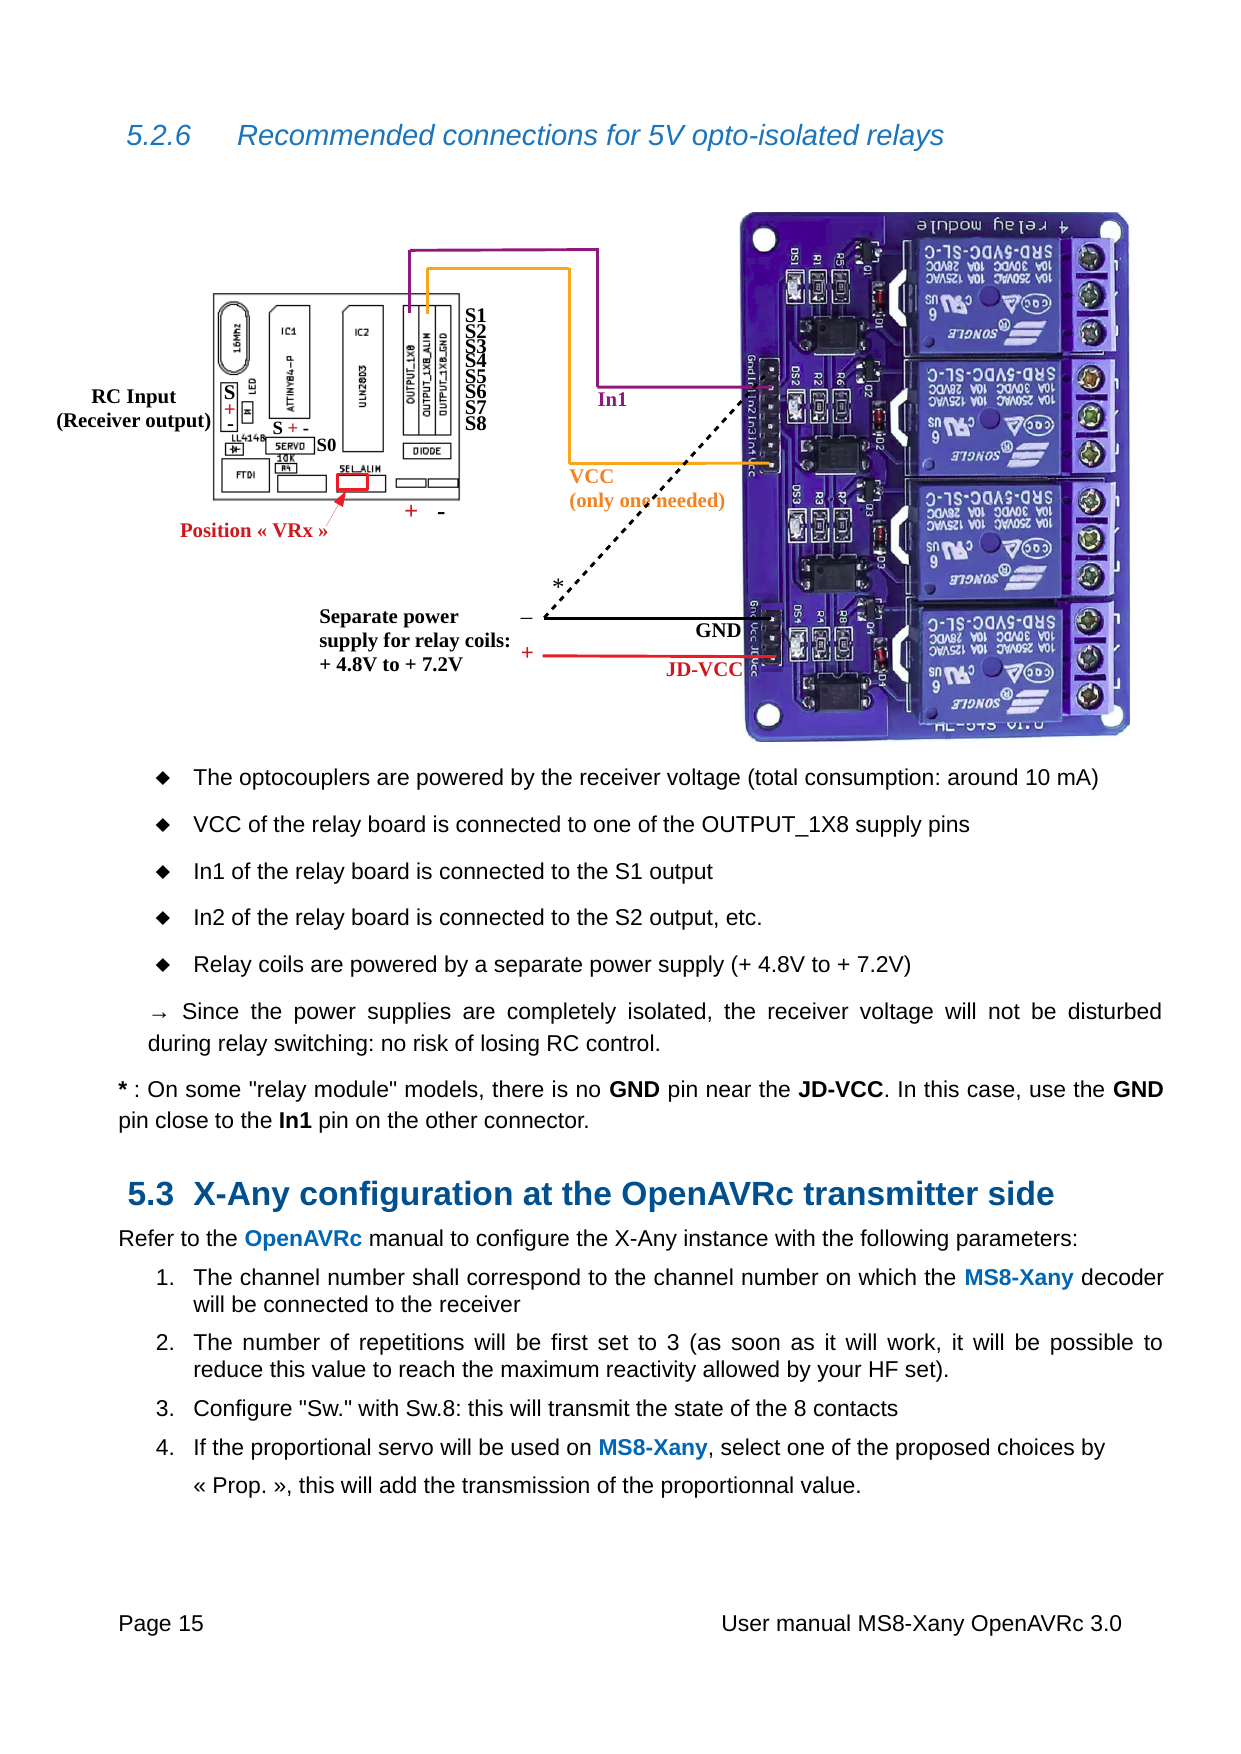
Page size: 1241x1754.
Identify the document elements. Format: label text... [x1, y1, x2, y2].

list « Prop. », this will add the transmission of the proportionnal value. [156, 1472, 1164, 1499]
picture [339, 475, 366, 488]
list If the proportional servo will be used on MS8-Xany, select one of the proposed choices by [156, 1433, 1164, 1460]
list VCC of the relay board is connected to one of the OUTPUT_1X8 supply pins [156, 811, 1164, 838]
subtitle Recommended connections for 5V opto-isolated relays [118, 118, 1164, 152]
text * : On some "relay module" models, there is no GND pin near the JD-VCC. In this case, use the GND pin close to the In1 pin on the other connector. [118, 1076, 1164, 1133]
list The number of repetitions will be first set to 3 (as soon as it will work, it will be possible to reduce this value to reach the maximum reactivity allowed by your HF set). [156, 1329, 1164, 1382]
list Configure "Sw." with Sw.8: this will transmit the state of the 8 contacts [156, 1394, 1164, 1421]
text → Since the power supplies are completely isolated, the receiver voltage will not be disturbed during relay switching: no risk of losing RC control. [118, 998, 1164, 1056]
picture [212, 292, 461, 501]
list Relay coils are powered by a separate power supply (+ 4.8V to + 7.2V) [156, 951, 1164, 978]
picture [739, 212, 1130, 742]
list In2 of the relay board is connected to the S2 output, etc. [156, 904, 1164, 931]
text Refer to the OpenAVRc manual to configure the X-Any instance with the following parameters: [118, 1225, 1164, 1252]
list The optocouplers are powered by the receiver voltage (total consumption: around 10 mA) [156, 764, 1164, 791]
list The channel number shall correspond to the channel number on which the MS8-Xany decoder will be connected to the receiver [156, 1264, 1164, 1317]
list In1 of the relay board is connected to the S1 output [156, 858, 1164, 884]
subtitle X-Any configuration at the OpenAVRc transmitter side [118, 1174, 1164, 1213]
